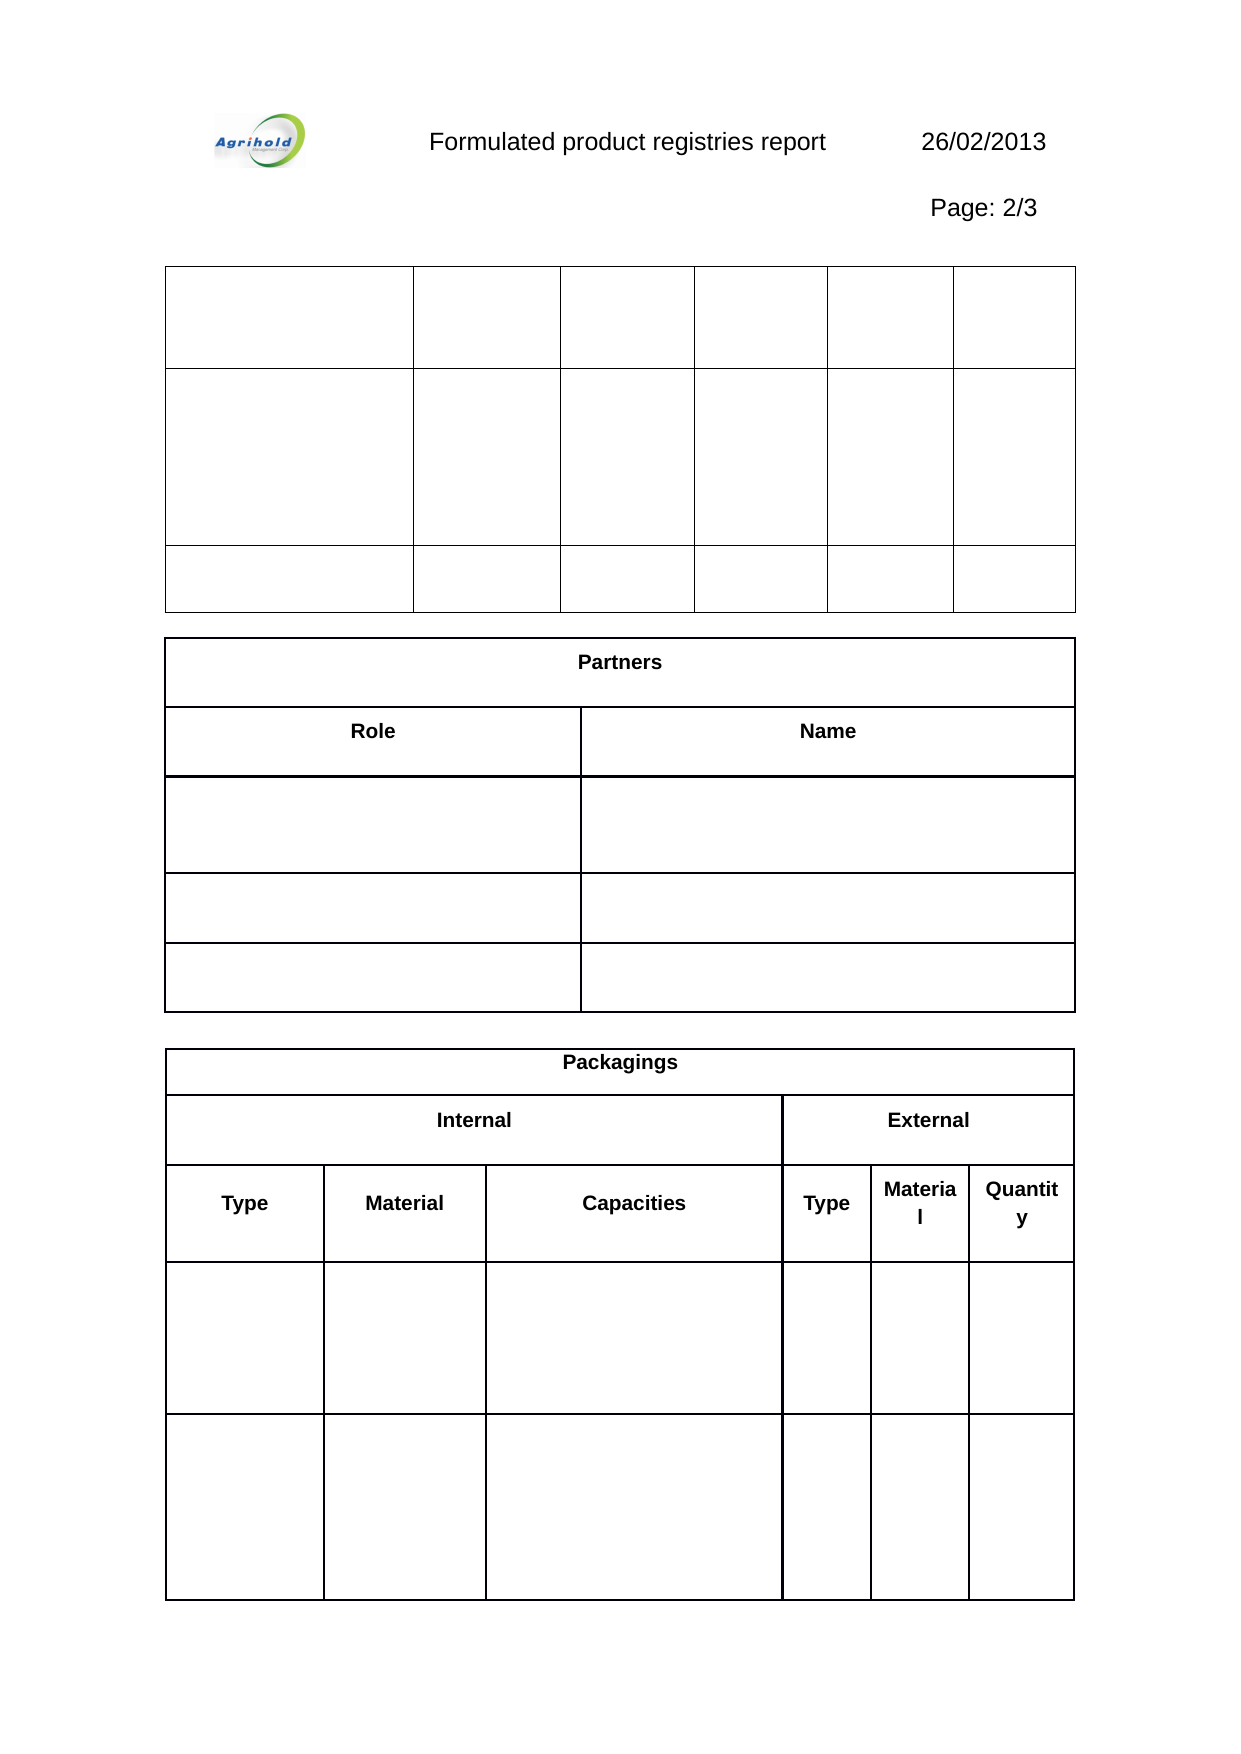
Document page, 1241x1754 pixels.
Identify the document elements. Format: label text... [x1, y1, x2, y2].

table_cell </for> [166, 944, 580, 1011]
table_cell <process.state> [954, 369, 1075, 545]
table_cell <custom(process.close_date,date=True)> [561, 369, 694, 545]
table_cell [561, 546, 694, 612]
table_cell <process.government_agency_id.name> [414, 369, 560, 545]
table_cell <for each="partner in reg.partner_role_in_registry_ids"> [166, 778, 580, 872]
table_cell <pac.internal_packaging_type_id.name> [167, 1415, 323, 1598]
table_cell [582, 778, 1074, 872]
table_cell [325, 1263, 485, 1412]
table_cell Material [872, 1166, 968, 1261]
table_cell [954, 546, 1075, 612]
table_cell Name [582, 708, 1074, 775]
table_cell <process.name> [166, 369, 413, 545]
table_cell [954, 267, 1075, 367]
table_cell [828, 267, 953, 367]
table_cell <for each="process in reg.registry_process_ids"> [166, 267, 413, 367]
table_cell <custom(process.close_date,2,date=True)> [695, 369, 827, 545]
table_cell Internal [167, 1096, 781, 1164]
table_cell <partner.type> [166, 874, 580, 942]
table_cell Quantity [970, 1166, 1073, 1261]
table_cell [414, 267, 560, 367]
table_header Packagings [167, 1050, 1073, 1094]
table_cell <as_list(pac.packaging_capacity_ids,'name', ', ')> [487, 1415, 781, 1598]
table_cell [561, 267, 694, 367]
table_cell [784, 1263, 870, 1412]
table_cell [695, 546, 827, 612]
table_cell [828, 546, 953, 612]
table_cell <pac.internal_packaging_material_id.name> [325, 1415, 485, 1598]
table_cell <pac.external_packaging_type_id.name> [784, 1415, 870, 1598]
table_cell [695, 267, 827, 367]
table_cell <pac.external_quantity> [970, 1415, 1073, 1598]
table_cell Material [325, 1166, 485, 1261]
table_cell [582, 944, 1074, 1011]
table_cell [970, 1263, 1073, 1412]
table_cell <partner.partner_id.name> [582, 874, 1074, 942]
table_header Partners [166, 639, 1074, 706]
table_cell [414, 546, 560, 612]
table_cell <for each="pac in reg.packaging_ids"> [167, 1263, 323, 1412]
table_cell [872, 1263, 968, 1412]
table_cell <pac.external_packaging_material_id.name> [872, 1415, 968, 1598]
table_cell [487, 1263, 781, 1412]
table_cell <custom(process.close_date,date=True)> [828, 369, 953, 545]
table_cell Type [167, 1166, 323, 1261]
table_cell External [784, 1096, 1073, 1164]
table_cell Type [784, 1166, 870, 1261]
table_cell Role [166, 708, 580, 775]
table_cell </for> [166, 546, 413, 612]
table_cell Capacities [487, 1166, 781, 1261]
picture [214, 113, 306, 168]
